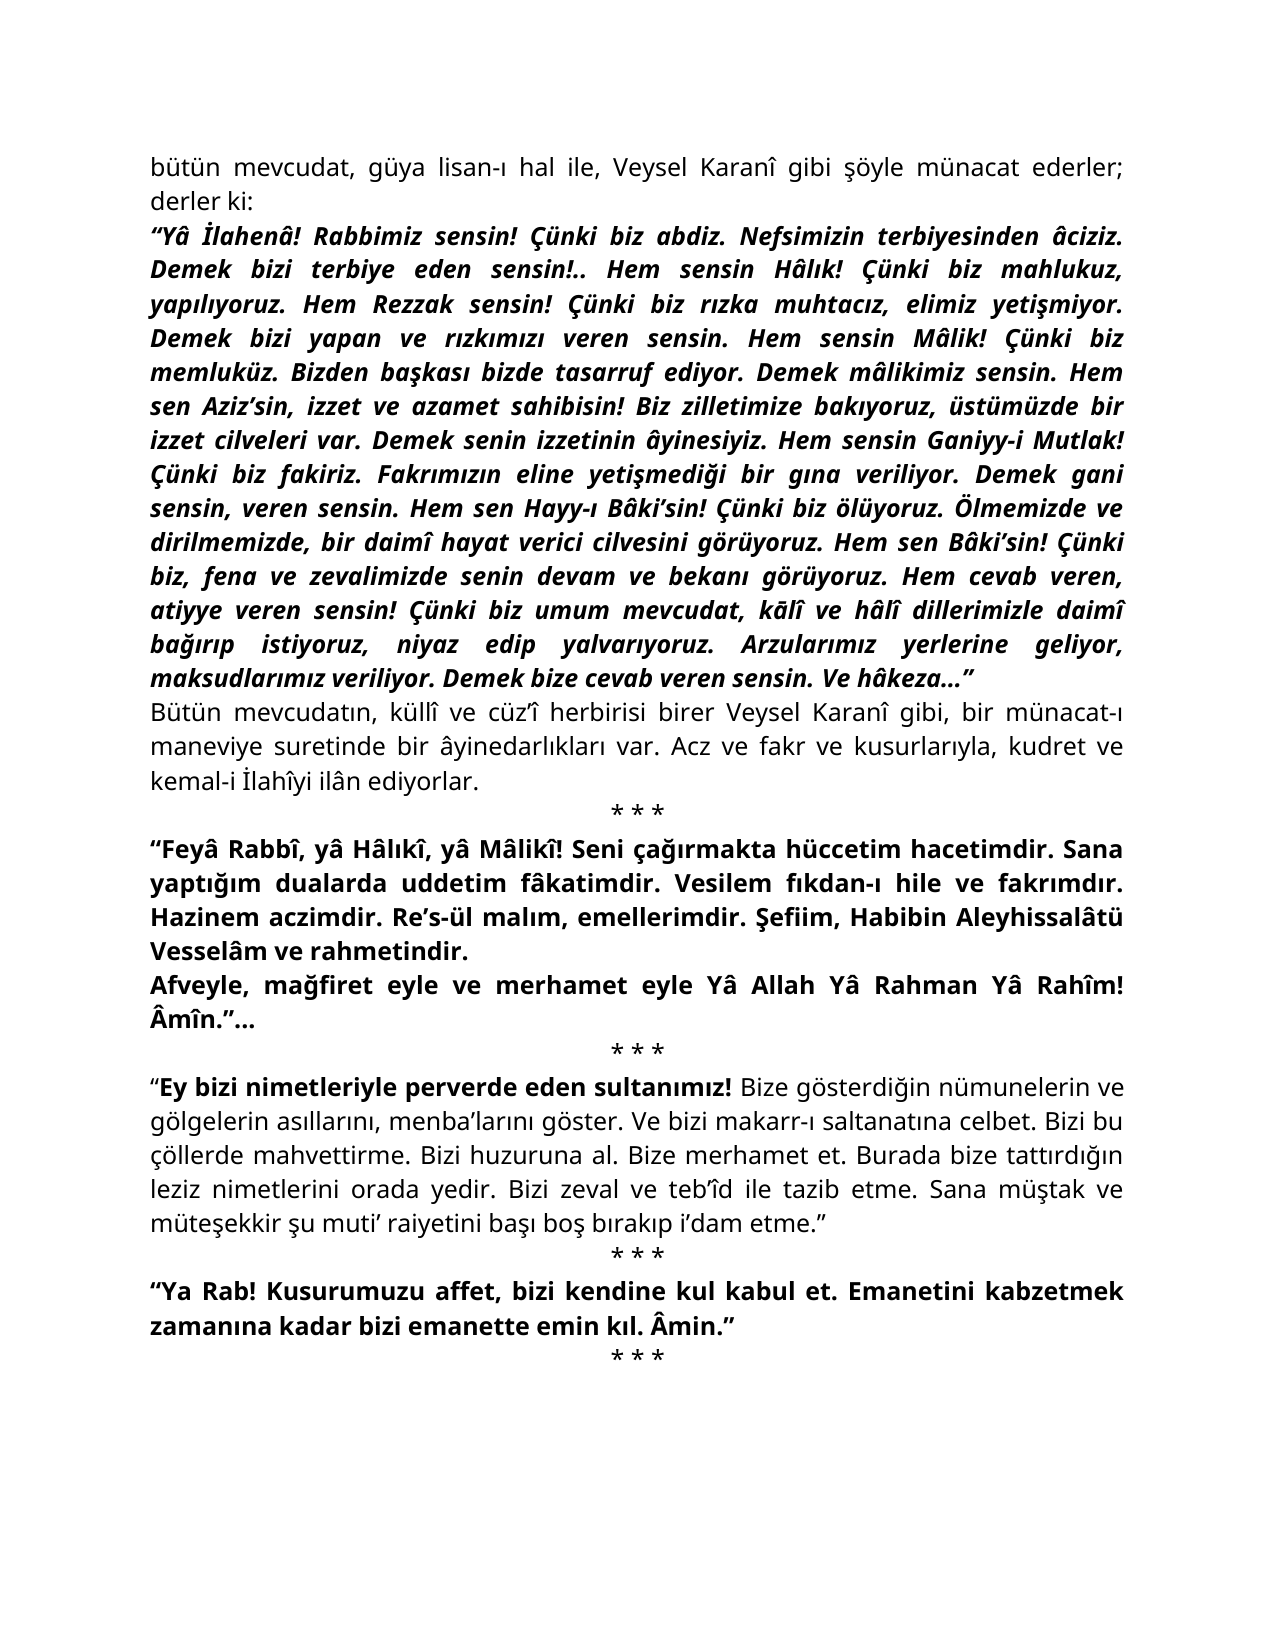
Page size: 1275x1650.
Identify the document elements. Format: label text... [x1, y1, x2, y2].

text * * * [150, 1342, 1125, 1376]
text “Ey bizi nimetleriyle perverde eden sultanımız! Bize gösterdiğin nümunelerin ve gölgelerin asıllarını, menba’larını göster. Ve bizi makarr-ı saltanatına celbet. Bizi bu çöllerde mahvettirme. Bizi huzuruna al. Bize merhamet et. Burada bize tattırdığın leziz nimetlerini orada yedir. Bizi zeval ve teb’îd ile tazib etme. Sana müştak ve müteşekkir şu muti’ raiyetini başı boş bırakıp i’dam etme.” [150, 1070, 1125, 1240]
text “Feyâ Rabbî, yâ Hâlıkî, yâ Mâlikî! Seni çağırmakta hüccetim hacetimdir. Sana yaptığım dualarda uddetim fâkatimdir. Vesilem fıkdan-ı hile ve fakrımdır. Hazinem aczimdir. Re’s-ül malım, emellerimdir. Şefiim, Habibin Aleyhissalâtü Vesselâm ve rahmetindir. [150, 831, 1125, 967]
text bütün mevcudat, güya lisan-ı hal ile, Veysel Karanî gibi şöyle münacat ederler; derler ki: [150, 150, 1125, 218]
text “Yâ İlahenâ! Rabbimiz sensin! Çünki biz abdiz. Nefsimizin terbiyesinden âciziz. Demek bizi terbiye eden sensin!.. Hem sensin Hâlık! Çünki biz mahlukuz, yapılıyoruz. Hem Rezzak sensin! Çünki biz rızka muhtacız, elimiz yetişmiyor. Demek bizi yapan ve rızkımızı veren sensin. Hem sensin Mâlik! Çünki biz memluküz. Bizden başkası bizde tasarruf ediyor. Demek mâlikimiz sensin. Hem sen Aziz’sin, izzet ve azamet sahibisin! Biz zilletimize bakıyoruz, üstümüzde bir izzet cilveleri var. Demek senin izzetinin âyinesiyiz. Hem sensin Ganiyy-i Mutlak! Çünki biz fakiriz. Fakrımızın eline yetişmediği bir gına veriliyor. Demek gani sensin, veren sensin. Hem sen Hayy-ı Bâki’sin! Çünki biz ölüyoruz. Ölmemizde ve dirilmemizde, bir daimî hayat verici cilvesini görüyoruz. Hem sen Bâki’sin! Çünki biz, fena ve zevalimizde senin devam ve bekanı görüyoruz. Hem cevab veren, atiyye veren sensin! Çünki biz umum mevcudat, kālî ve hâlî dillerimizle daimî bağırıp istiyoruz, niyaz edip yalvarıyoruz. Arzularımız yerlerine geliyor, maksudlarımız veriliyor. Demek bize cevab veren sensin. Ve hâkeza…” [150, 218, 1125, 695]
text * * * [150, 1036, 1125, 1070]
text * * * [150, 1240, 1125, 1274]
text “Ya Rab! Kusurumuzu affet, bizi kendine kul kabul et. Emanetini kabzetmek zamanına kadar bizi emanette emin kıl. Âmin.” [150, 1274, 1125, 1342]
text Bütün mevcudatın, küllî ve cüz’î herbirisi birer Veysel Karanî gibi, bir münacat-ı maneviye suretinde bir âyinedarlıkları var. Acz ve fakr ve kusurlarıyla, kudret ve kemal-i İlahîyi ilân ediyorlar. [150, 695, 1125, 797]
text Afveyle, mağfiret eyle ve merhamet eyle Yâ Allah Yâ Rahman Yâ Rahîm! Âmîn.”... [150, 967, 1125, 1036]
text * * * [150, 797, 1125, 831]
